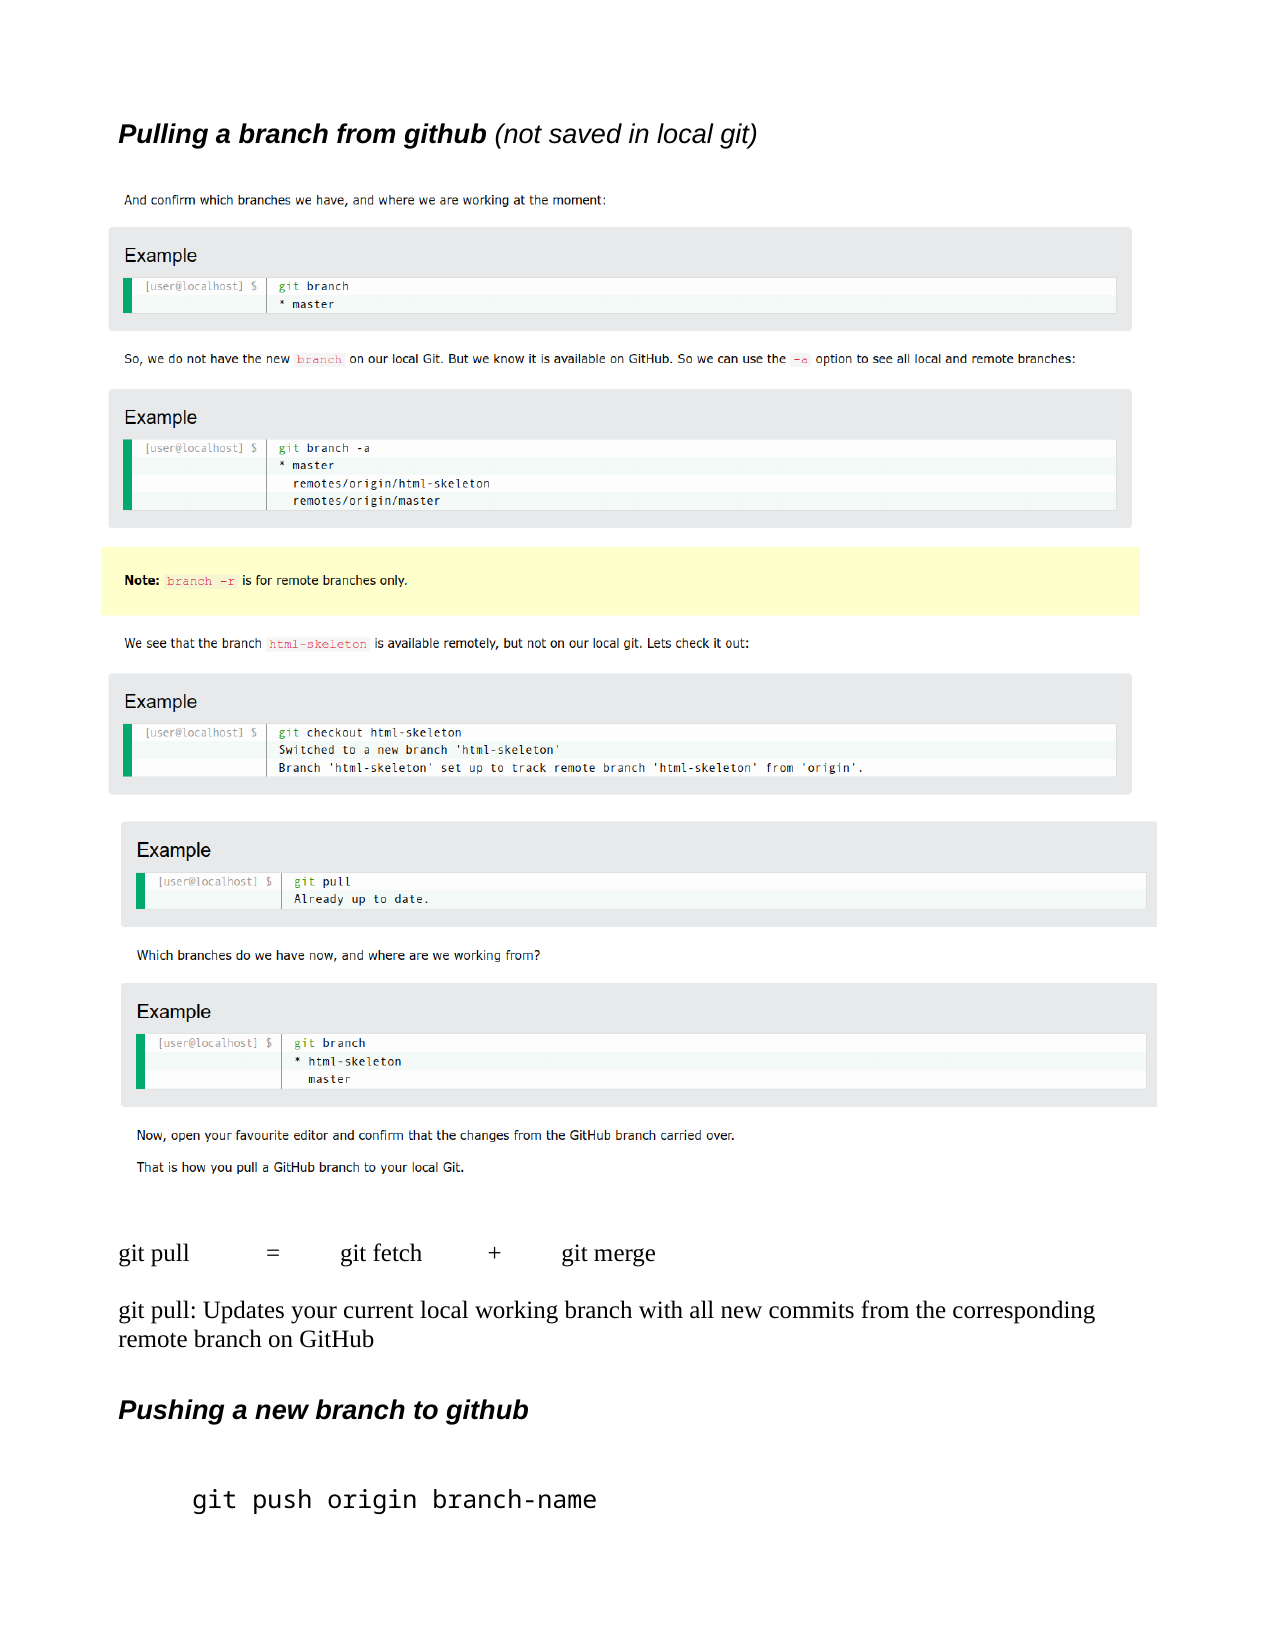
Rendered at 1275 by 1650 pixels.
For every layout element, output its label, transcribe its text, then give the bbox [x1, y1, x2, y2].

picture [118, 815, 1157, 1178]
subtitle Pulling a branch from github (not saved in local git) [118, 118, 1157, 149]
text git pull: Updates your current local working branch with all new commits from the corresponding remote branch on GitHub [118, 1295, 1157, 1353]
text git push origin branch-name [118, 1482, 1157, 1516]
subtitle Pushing a new branch to github [118, 1394, 1157, 1425]
picture [101, 184, 1140, 802]
text git pull = git fetch + git merge [118, 1238, 1157, 1267]
